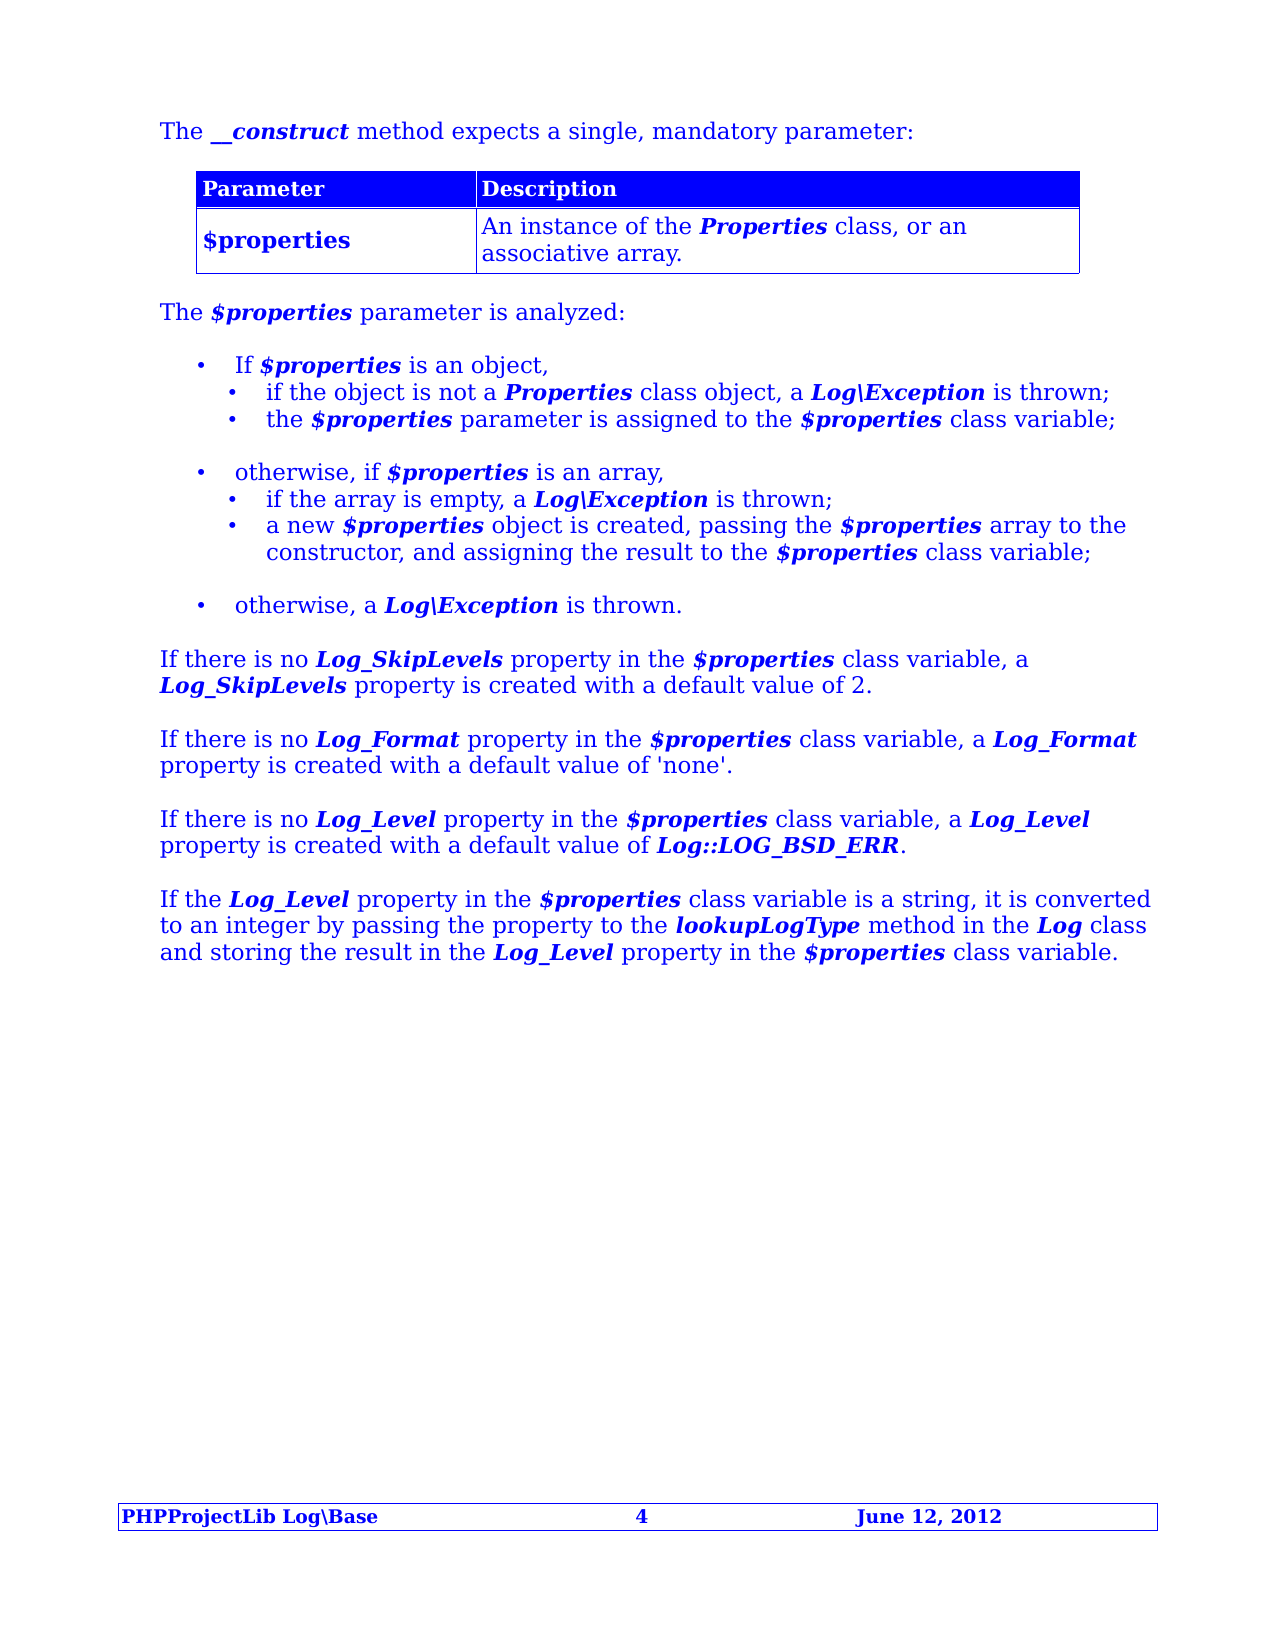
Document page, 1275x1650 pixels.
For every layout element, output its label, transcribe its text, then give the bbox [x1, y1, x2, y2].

list if the array is empty, a Log\Exception is thrown; [228, 486, 1157, 512]
table_cell An instance of the Properties class, or an associative array. [477, 209, 1079, 272]
text If there is no Log_SkipLevels property in the $properties class variable, a Log_SkipLevels property is created with a default value of 2. [159, 646, 1157, 699]
table_cell $properties [197, 209, 476, 272]
table_header Parameter [197, 172, 476, 207]
text If there is no Log_Format property in the $properties class variable, a Log_Format property is created with a default value of 'none'. [159, 726, 1157, 779]
text If the Log_Level property in the $properties class variable is a string, it is converted to an integer by passing the property to the lookupLogType method in the Log class and storing the result in the Log_Level property in the $properties class variable. [159, 886, 1157, 966]
text If there is no Log_Level property in the $properties class variable, a Log_Level property is created with a default value of Log::LOG_BSD_ERR. [159, 806, 1157, 859]
table_header Description [477, 172, 1079, 207]
list the $properties parameter is assigned to the $properties class variable; [228, 406, 1157, 432]
list otherwise, if $properties is an array, [197, 459, 1157, 486]
list otherwise, a Log\Exception is thrown. [197, 592, 1157, 619]
list if the object is not a Properties class object, a Log\Exception is thrown; [228, 379, 1157, 406]
list If $properties is an object, [197, 352, 1157, 379]
text The __construct method expects a single, mandatory parameter: [159, 118, 1157, 145]
text The $properties parameter is analyzed: [159, 299, 1157, 326]
list a new $properties object is created, passing the $properties array to the constructor, and assigning the result to the $properties class variable; [228, 512, 1157, 566]
